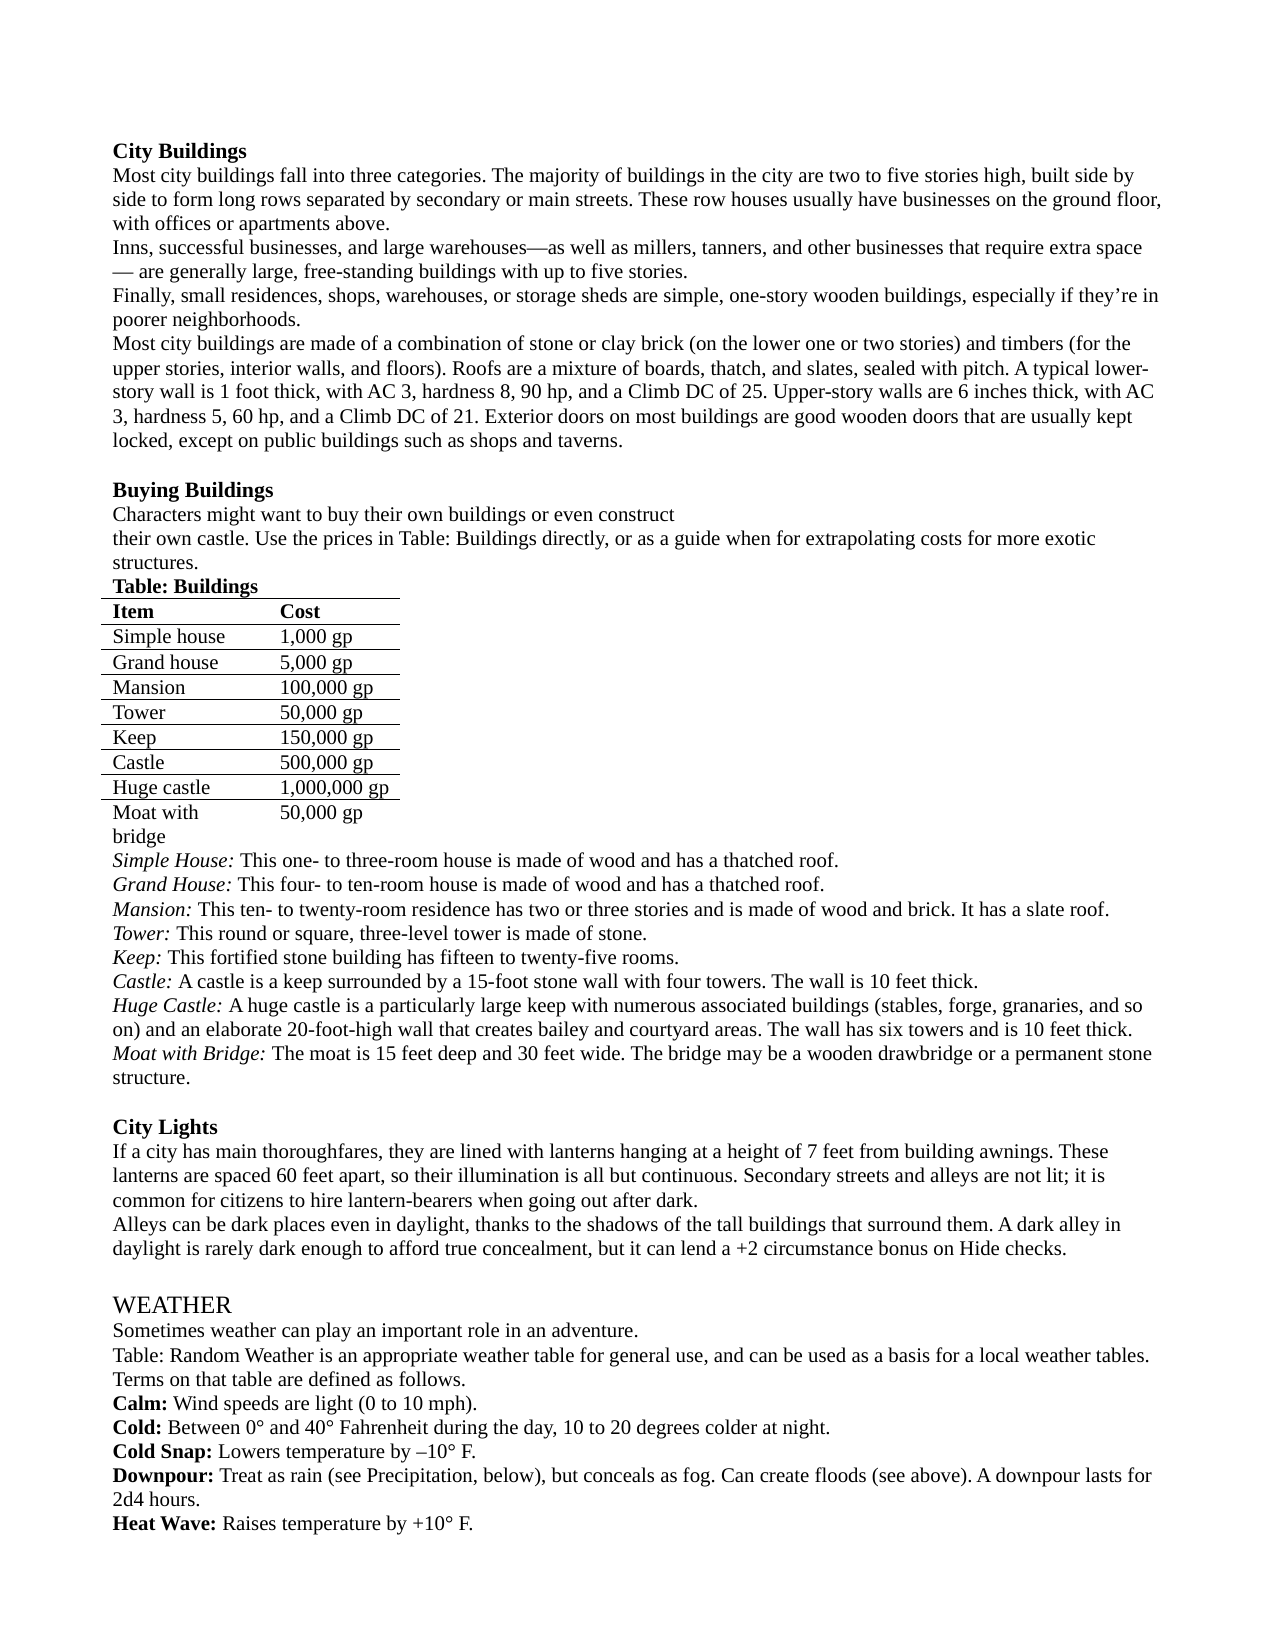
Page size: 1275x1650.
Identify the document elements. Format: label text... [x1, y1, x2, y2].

subtitle Buying Buildings [112, 477, 1162, 502]
text Heat Wave: Raises temperature by +10° F. [112, 1511, 1162, 1535]
text WEATHER [112, 1290, 1162, 1318]
table_cell Cost [268, 599, 400, 623]
table_cell 500,000 gp [268, 750, 400, 774]
table_cell Castle [101, 750, 268, 774]
text Huge Castle: A huge castle is a particularly large keep with numerous associated buildings (stables, forge, granaries, and so on) and an elaborate 20-foot-high wall that creates bailey and courtyard areas. The wall has six towers and is 10 feet thick. [112, 993, 1162, 1041]
table_cell Item [101, 599, 268, 623]
table_cell 1,000,000 gp [268, 775, 400, 799]
table_cell 150,000 gp [268, 725, 400, 749]
text Finally, small residences, shops, warehouses, or storage sheds are simple, one-story wooden buildings, especially if they’re in poorer neighborhoods. [112, 283, 1162, 331]
text Castle: A castle is a keep surrounded by a 15-foot stone wall with four towers. The wall is 10 feet thick. [112, 969, 1162, 993]
text Most city buildings are made of a combination of stone or clay brick (on the lower one or two stories) and timbers (for the upper stories, interior walls, and floors). Roofs are a mixture of boards, thatch, and slates, sealed with pitch. A typical lower-story wall is 1 foot thick, with AC 3, hardness 8, 90 hp, and a Climb DC of 25. Upper-story walls are 6 inches thick, with AC 3, hardness 5, 60 hp, and a Climb DC of 21. Exterior doors on most buildings are good wooden doors that are usually kept locked, except on public buildings such as shops and taverns. [112, 331, 1162, 452]
table_cell Simple house [101, 625, 268, 648]
text Cold: Between 0° and 40° Fahrenheit during the day, 10 to 20 degrees colder at night. [112, 1415, 1162, 1439]
text Most city buildings fall into three categories. The majority of buildings in the city are two to five stories high, built side by side to form long rows separated by secondary or main streets. These row houses usually have businesses on the ground floor, with offices or apartments above. [112, 163, 1162, 235]
text Table: Random Weather is an appropriate weather table for general use, and can be used as a basis for a local weather tables. Terms on that table are defined as follows. [112, 1342, 1162, 1391]
text Simple House: This one- to three-room house is made of wood and has a thatched roof. [112, 848, 1162, 872]
table_cell Moat with bridge [101, 800, 268, 848]
table_cell 1,000 gp [268, 625, 400, 648]
text Downpour: Treat as rain (see Precipitation, below), but conceals as fog. Can create floods (see above). A downpour lasts for 2d4 hours. [112, 1463, 1162, 1511]
subtitle City Buildings [112, 138, 1162, 163]
table_cell Tower [101, 700, 268, 724]
table_cell Keep [101, 725, 268, 749]
text their own castle. Use the prices in Table: Buildings directly, or as a guide when for extrapolating costs for more exotic structures. [112, 526, 1162, 574]
text Keep: This fortified stone building has fifteen to twenty-five rooms. [112, 944, 1162, 969]
text Tower: This round or square, three-level tower is made of stone. [112, 921, 1162, 944]
table_cell 50,000 gp [268, 700, 400, 724]
subtitle City Lights [112, 1114, 1162, 1139]
text Cold Snap: Lowers temperature by –10° F. [112, 1439, 1162, 1463]
text Grand House: This four- to ten-room house is made of wood and has a thatched roof. [112, 872, 1162, 896]
text Calm: Wind speeds are light (0 to 10 mph). [112, 1391, 1162, 1415]
table_cell 100,000 gp [268, 675, 400, 699]
table_cell Mansion [101, 675, 268, 699]
text Sometimes weather can play an important role in an adventure. [112, 1318, 1162, 1342]
table_cell Grand house [101, 650, 268, 674]
text If a city has main thoroughfares, they are lined with lanterns hanging at a height of 7 feet from building awnings. These lanterns are spaced 60 feet apart, so their illumination is all but continuous. Secondary streets and alleys are not lit; it is common for citizens to hire lantern-bearers when going out after dark. [112, 1139, 1162, 1212]
text Inns, successful businesses, and large warehouses—as well as millers, tanners, and other businesses that require extra space— are generally large, free-standing buildings with up to five stories. [112, 235, 1162, 283]
text Characters might want to buy their own buildings or even construct [112, 502, 1162, 526]
text Moat with Bridge: The moat is 15 feet deep and 30 feet wide. The bridge may be a wooden drawbridge or a permanent stone structure. [112, 1041, 1162, 1089]
text Alleys can be dark places even in daylight, thanks to the shadows of the tall buildings that surround them. A dark alley in daylight is rarely dark enough to afford true concealment, but it can lend a +2 circumstance bonus on Hide checks. [112, 1212, 1162, 1260]
table_cell 5,000 gp [268, 650, 400, 674]
table_header Table: Buildings [101, 574, 400, 598]
text Mansion: This ten- to twenty-room residence has two or three stories and is made of wood and brick. It has a slate roof. [112, 896, 1162, 921]
table_cell 50,000 gp [268, 800, 400, 848]
table_cell Huge castle [101, 775, 268, 799]
